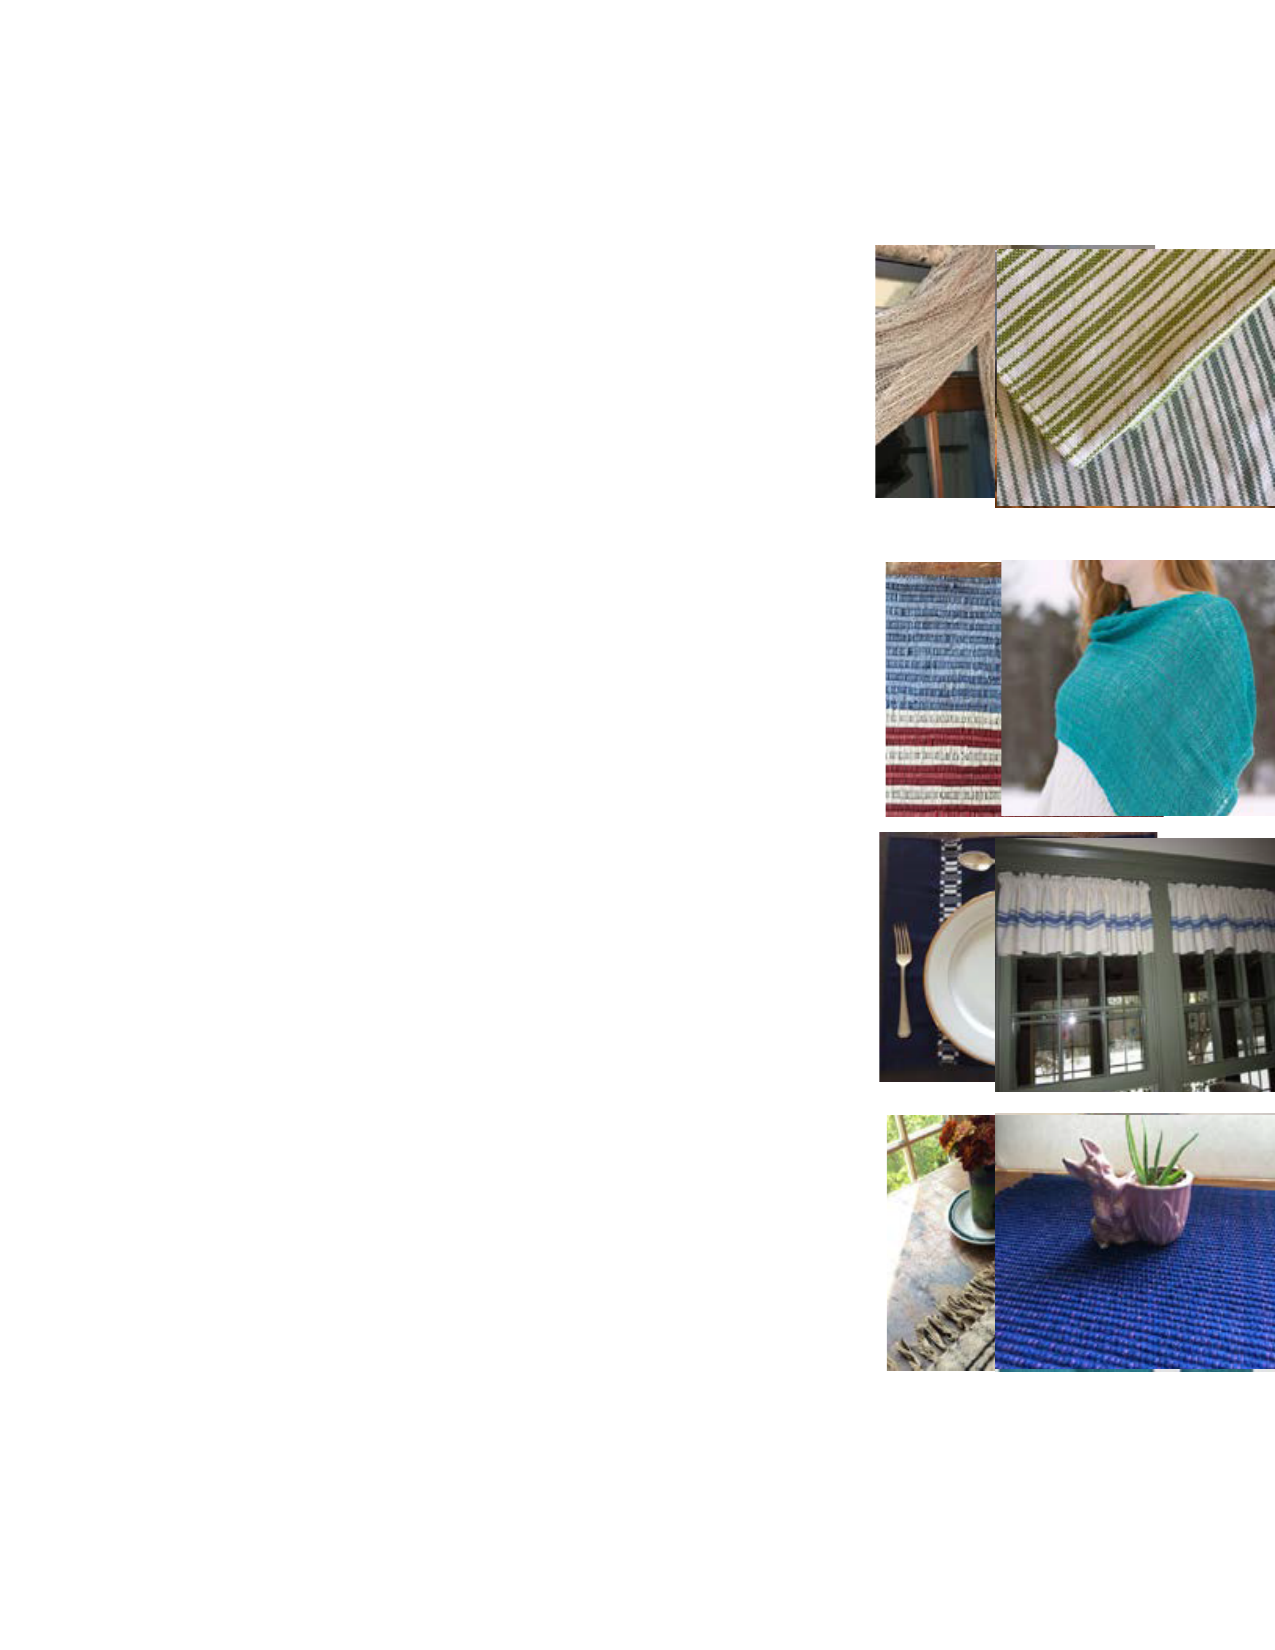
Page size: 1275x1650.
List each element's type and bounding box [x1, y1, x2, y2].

picture [879, 832, 1158, 1082]
picture [885, 562, 1164, 817]
picture [886, 1115, 995, 1371]
picture [996, 249, 1275, 506]
